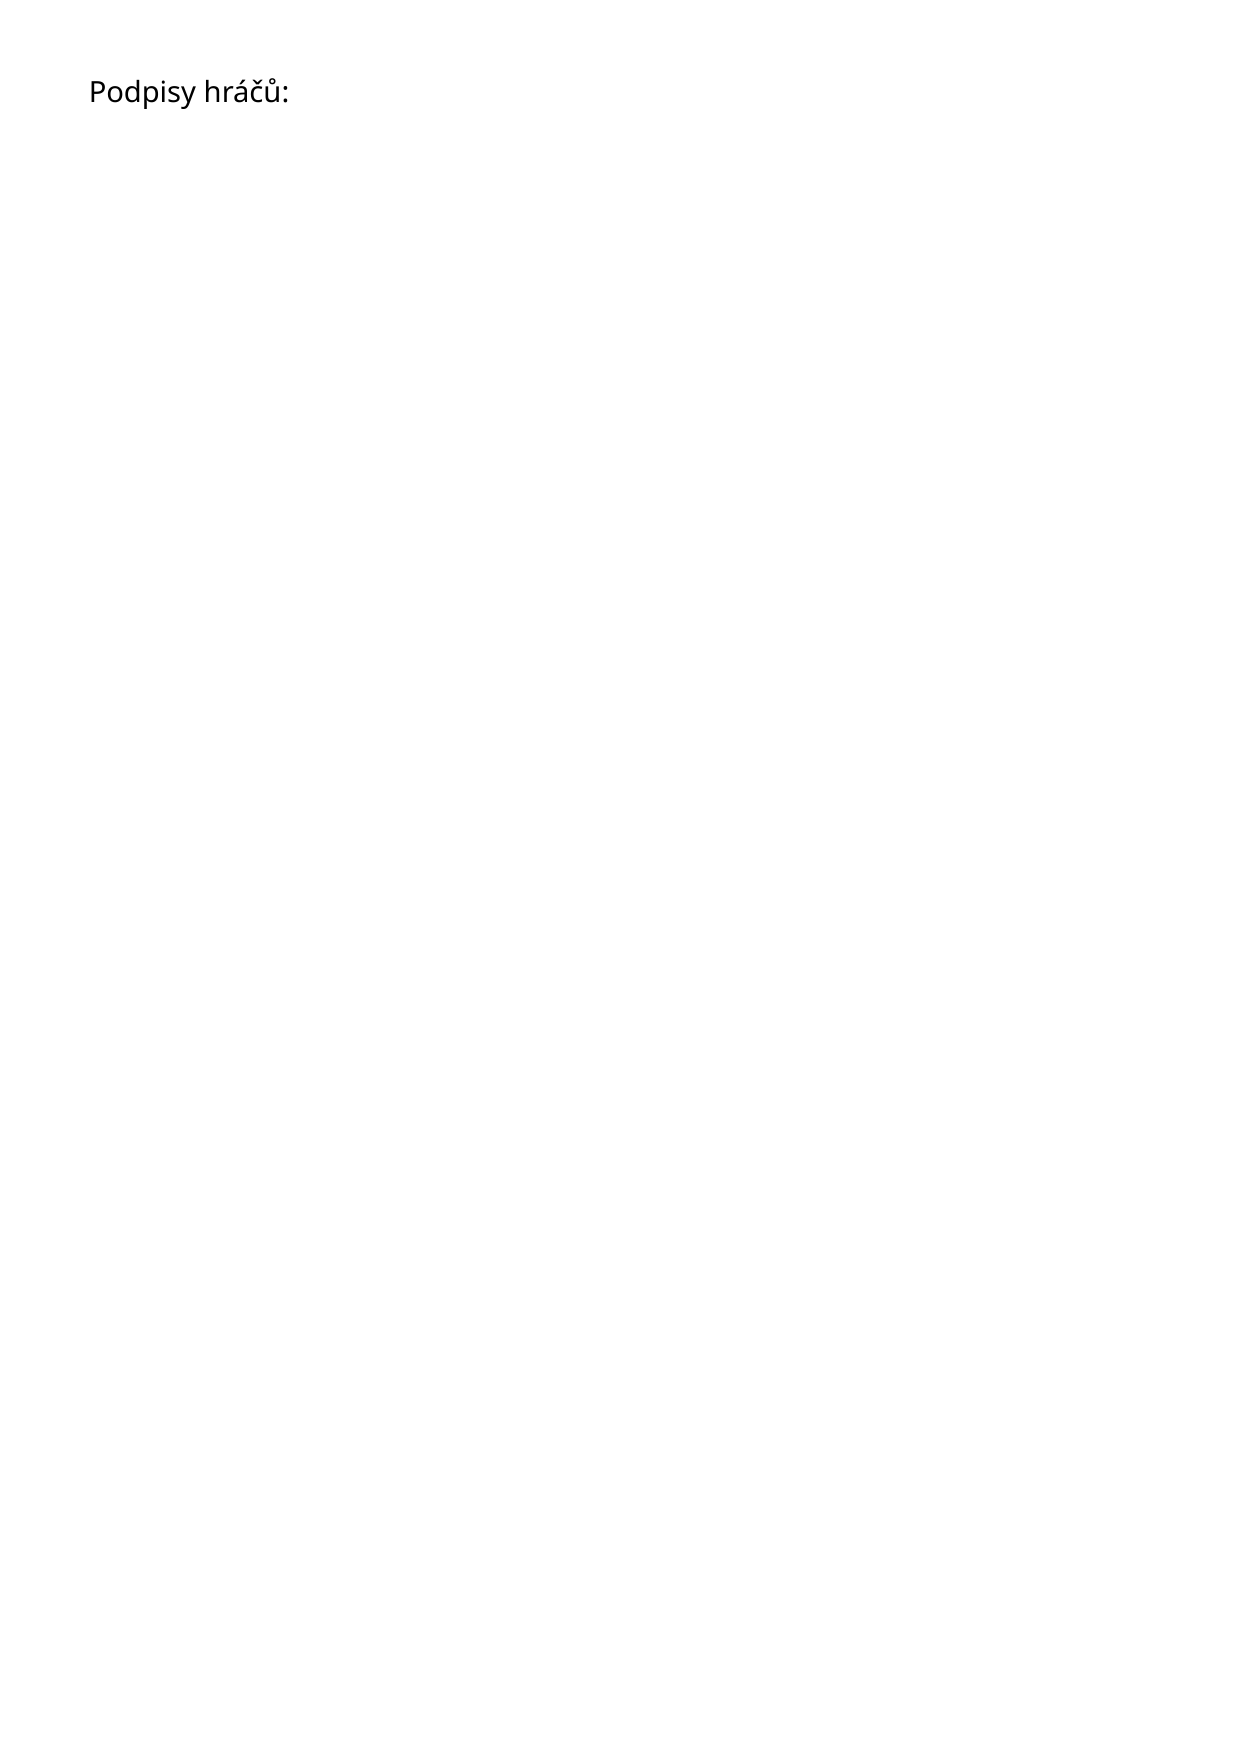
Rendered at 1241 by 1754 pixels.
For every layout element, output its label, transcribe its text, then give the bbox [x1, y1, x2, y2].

text Podpisy hráčů: [88, 71, 1152, 111]
